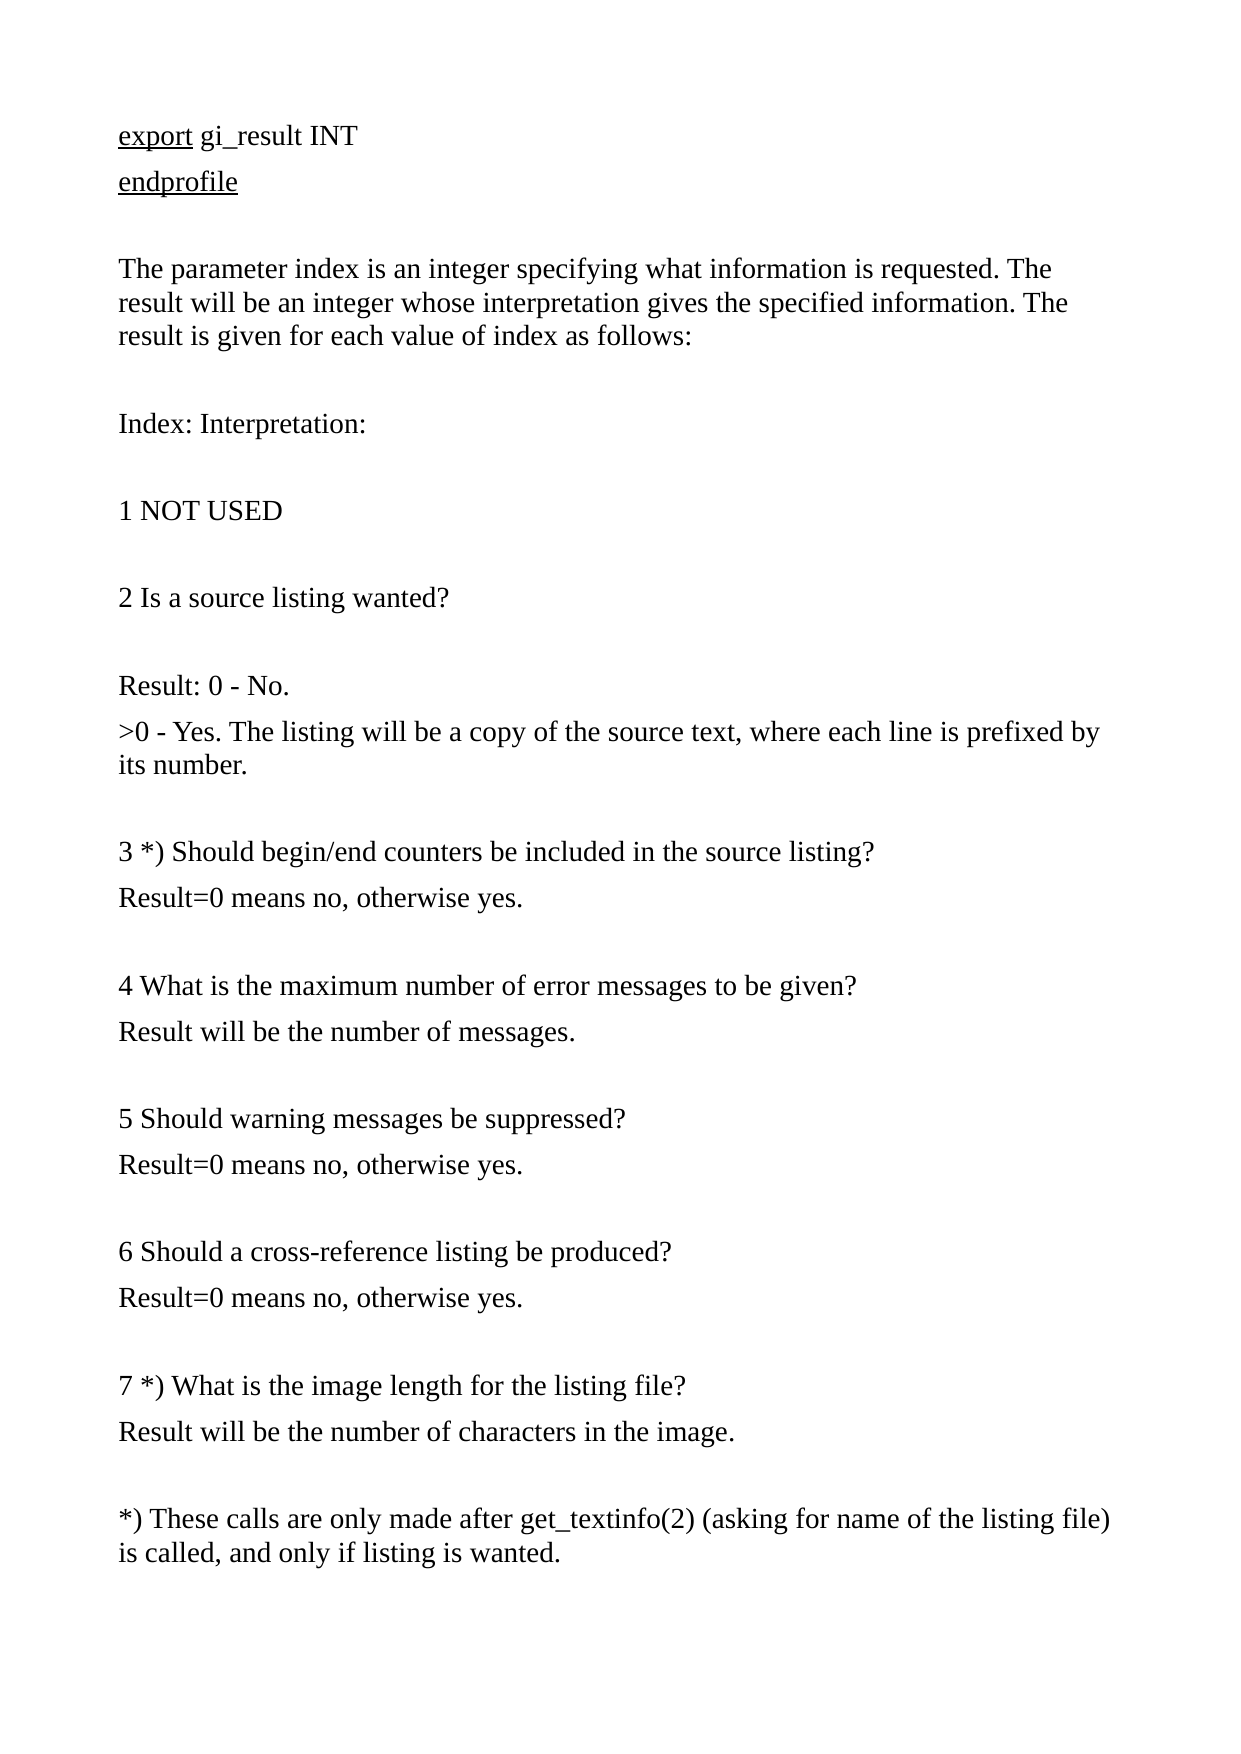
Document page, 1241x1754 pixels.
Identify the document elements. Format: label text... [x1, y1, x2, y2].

text export gi_result INT [118, 118, 1122, 152]
text Result=0 means no, otherwise yes. [118, 1147, 1122, 1181]
text Result=0 means no, otherwise yes. [118, 881, 1122, 914]
text 6 Should a cross-reference listing be produced? [118, 1234, 1122, 1268]
text Result: 0 - No. [118, 668, 1122, 701]
text 4 What is the maximum number of error messages to be given? [118, 968, 1122, 1001]
text *) These calls are only made after get_textinfo(2) (asking for name of the listing file) is called, and only if listing is wanted. [118, 1501, 1122, 1568]
text Index: Interpretation: [118, 406, 1122, 439]
text 3 *) Should begin/end counters be included in the source listing? [118, 834, 1122, 868]
text 2 Is a source listing wanted? [118, 580, 1122, 614]
text Result will be the number of messages. [118, 1014, 1122, 1047]
text endprofile [118, 164, 1122, 198]
text 5 Should warning messages be suppressed? [118, 1101, 1122, 1135]
text Result=0 means no, otherwise yes. [118, 1281, 1122, 1314]
text Result will be the number of characters in the image. [118, 1414, 1122, 1447]
text 7 *) What is the image length for the listing file? [118, 1368, 1122, 1401]
text >0 - Yes. The listing will be a copy of the source text, where each line is prefixed by its number. [118, 714, 1122, 781]
text 1 NOT USED [118, 493, 1122, 527]
text The parameter index is an integer specifying what information is requested. The result will be an integer whose interpretation gives the specified information. The result is given for each value of index as follows: [118, 251, 1122, 352]
